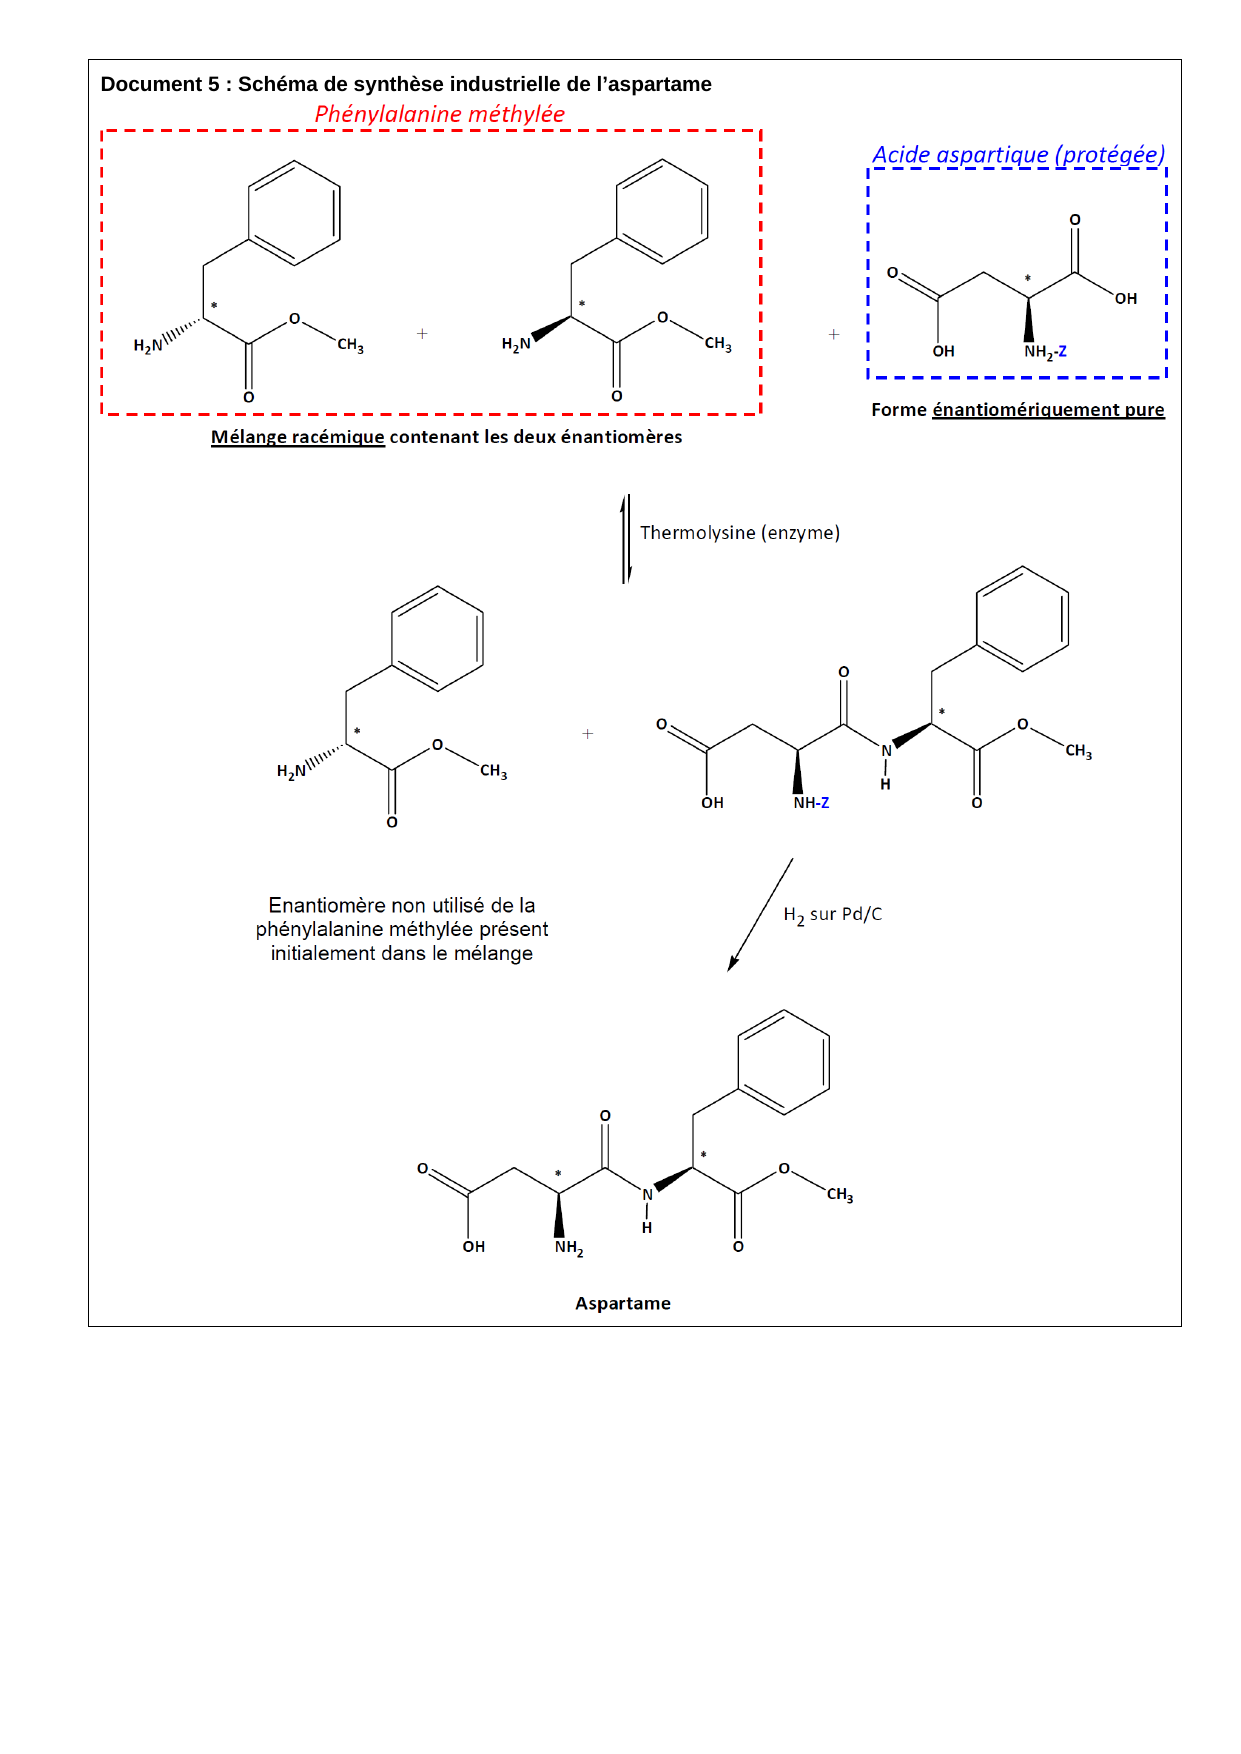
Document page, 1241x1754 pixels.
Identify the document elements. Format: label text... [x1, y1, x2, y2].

picture [100, 101, 1170, 1314]
table_header Document 5 : Schéma de synthèse industrielle de l’aspartame [89, 60, 1181, 1326]
